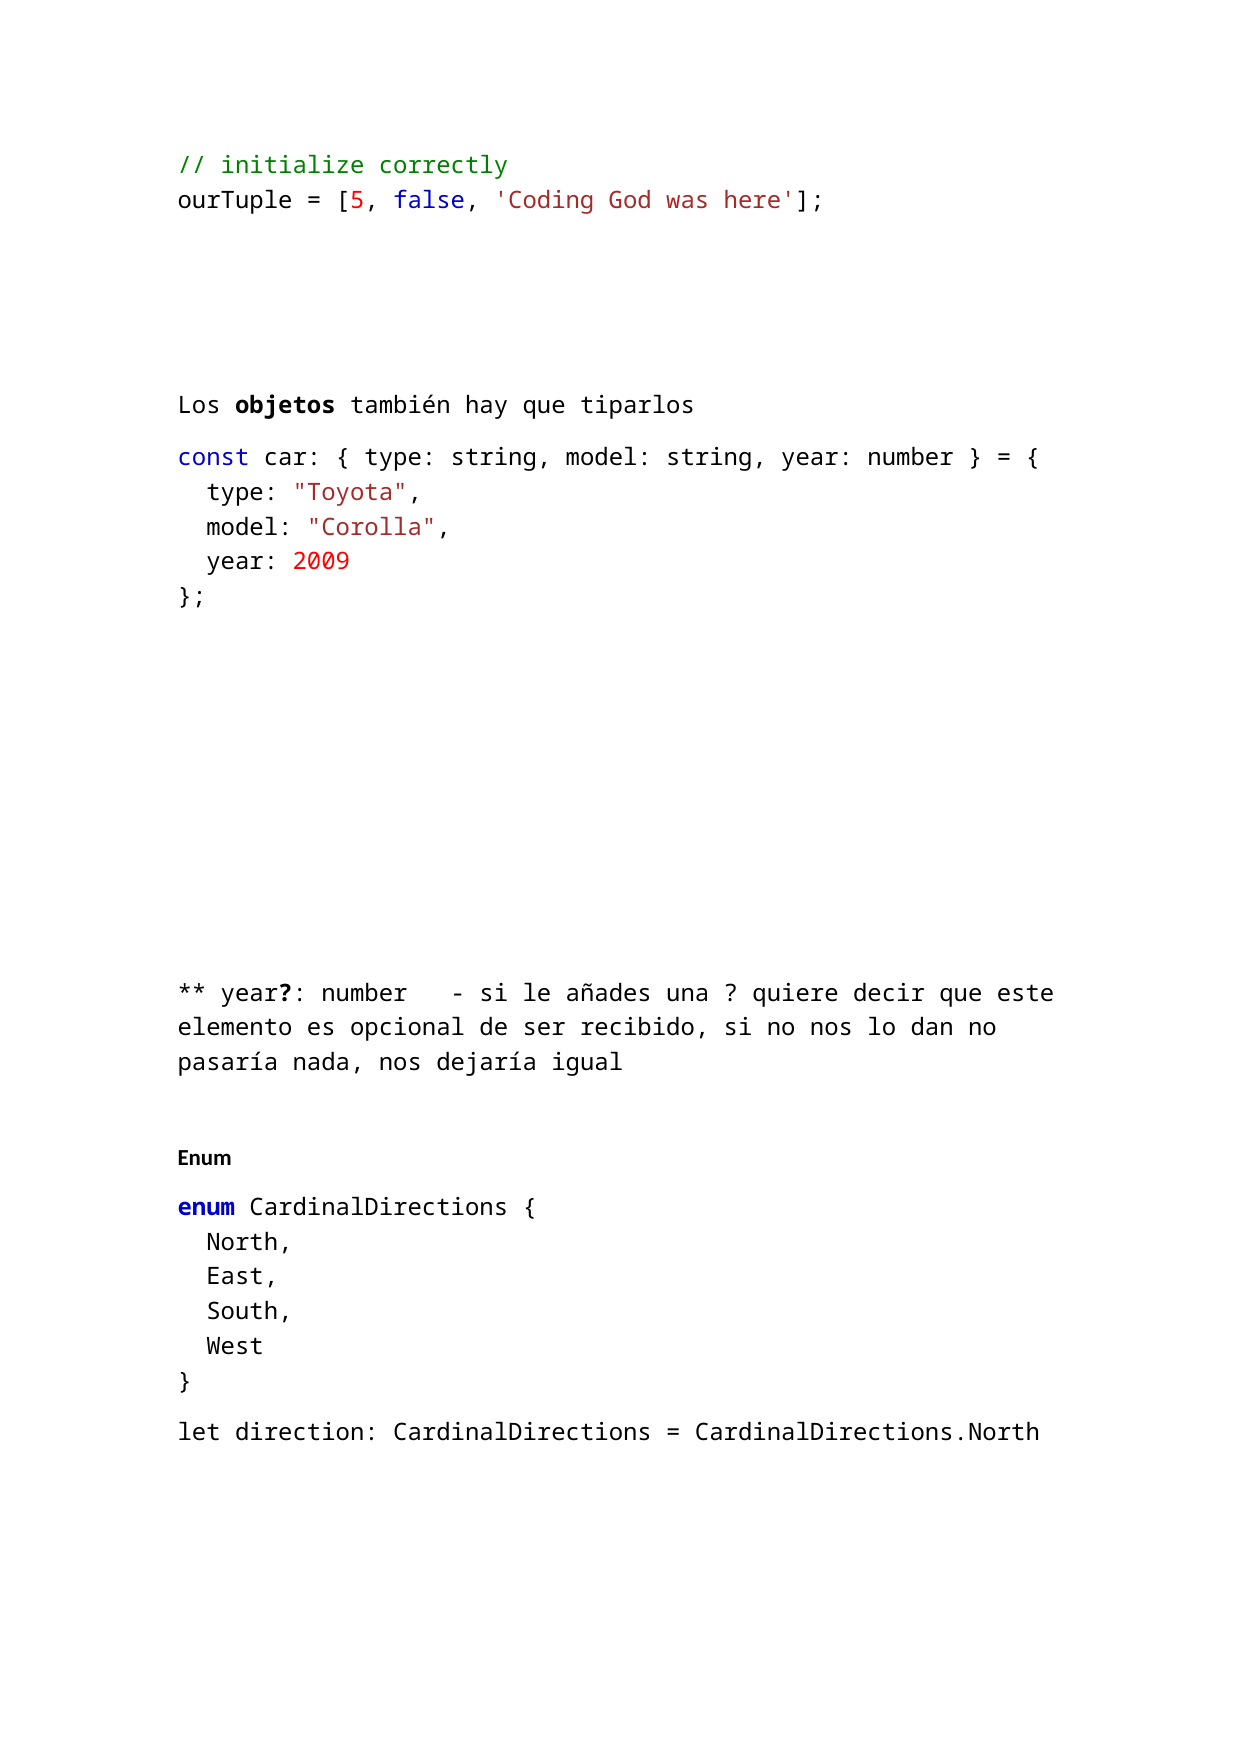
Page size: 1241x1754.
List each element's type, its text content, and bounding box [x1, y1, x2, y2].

text const car: { type: string, model: string, year: number } = { type: "Toyota", model: "Corolla", year: 2009 }; [177, 440, 1063, 611]
text let car: { type: string, model: string, year: number } [177, 682, 1063, 714]
text enum CardinalDirections { North, East, South, West } [177, 1189, 1063, 1396]
text es lo mismo que hacerlo en 2 pasos: [177, 630, 1063, 663]
text ** year?: number - si le añades una ? quiere decir que este elemento es opcional de ser recibido, si no nos lo dan no pasaría nada, nos dejaría igual [177, 975, 1063, 1077]
text let direction: CardinalDirections = CardinalDirections.North [177, 1415, 1063, 1447]
text car = { type: "Toyota", model: "Corolla", year: 2009 }; [177, 733, 1063, 905]
text // initialize correctly ourTuple = [5, false, 'Coding God was here']; [177, 148, 1063, 215]
text Los objetos también hay que tiparlos [177, 388, 1063, 421]
text Enum [177, 1143, 1063, 1171]
